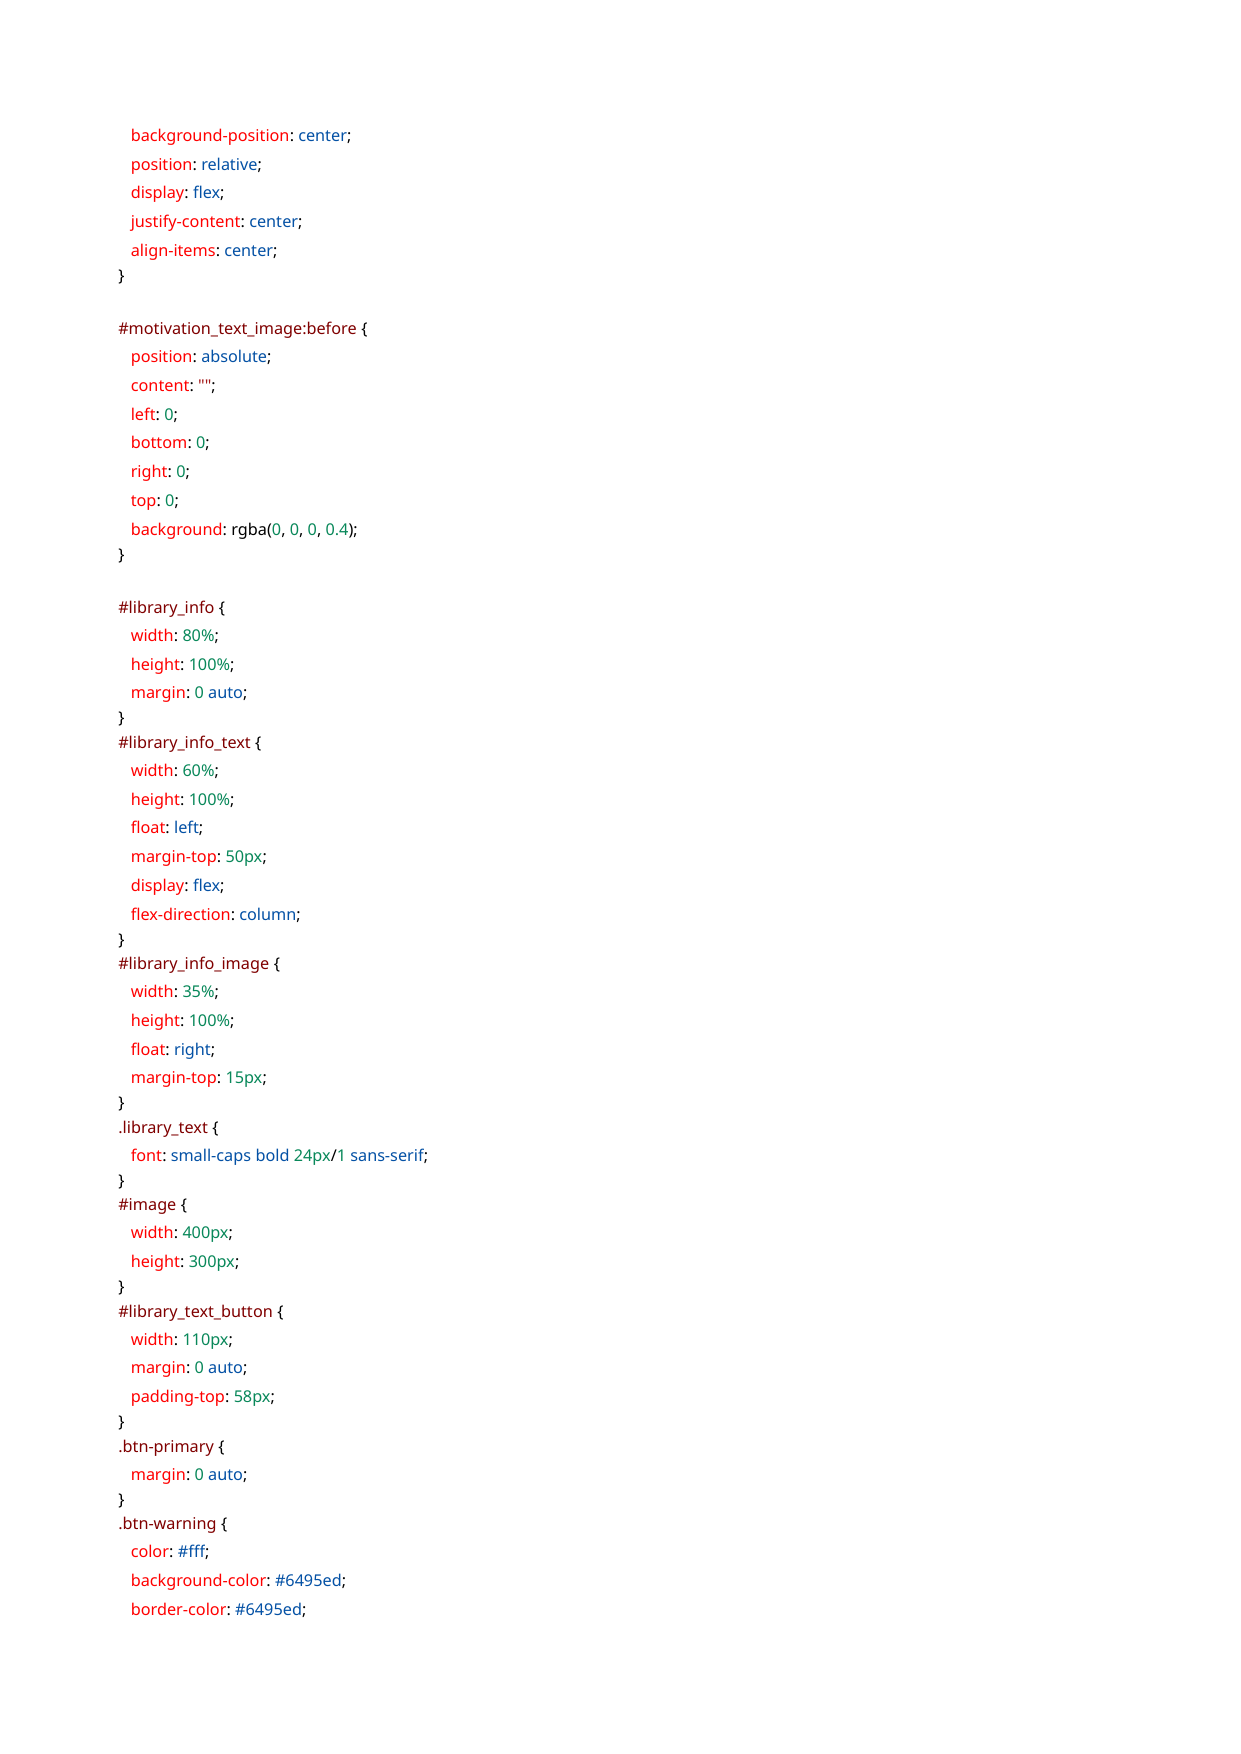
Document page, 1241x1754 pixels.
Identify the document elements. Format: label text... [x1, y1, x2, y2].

text top: 0; [118, 483, 1122, 512]
text } [118, 1167, 1122, 1191]
text .library_text { [118, 1114, 1122, 1138]
text position: absolute; [118, 339, 1122, 368]
text #library_text_button { [118, 1297, 1122, 1322]
text height: 100%; [118, 647, 1122, 676]
text margin: 0 auto; [118, 1457, 1122, 1486]
text font: small-caps bold 24px/1 sans-serif; [118, 1138, 1122, 1167]
text border-color: #6495ed; [118, 1592, 1122, 1621]
text height: 100%; [118, 1003, 1122, 1032]
text width: 60%; [118, 753, 1122, 782]
text justify-content: center; [118, 204, 1122, 233]
text background-color: #6495ed; [118, 1563, 1122, 1592]
text } [118, 1273, 1122, 1297]
text flex-direction: column; [118, 897, 1122, 926]
text right: 0; [118, 454, 1122, 483]
text margin-top: 15px; [118, 1061, 1122, 1089]
text margin: 0 auto; [118, 676, 1122, 704]
text #library_info_image { [118, 950, 1122, 974]
text width: 400px; [118, 1216, 1122, 1244]
text display: flex; [118, 176, 1122, 204]
text background: rgba(0, 0, 0, 0.4); [118, 512, 1122, 541]
text align-items: center; [118, 233, 1122, 262]
text margin-top: 50px; [118, 839, 1122, 868]
text bottom: 0; [118, 426, 1122, 454]
text } [118, 1408, 1122, 1432]
text float: right; [118, 1032, 1122, 1061]
text } [118, 1486, 1122, 1510]
text width: 80%; [118, 618, 1122, 647]
text color: #fff; [118, 1534, 1122, 1563]
text position: relative; [118, 147, 1122, 176]
text } [118, 541, 1122, 565]
text padding-top: 58px; [118, 1379, 1122, 1408]
text height: 300px; [118, 1244, 1122, 1273]
text } [118, 926, 1122, 950]
text height: 100%; [118, 782, 1122, 811]
text } [118, 704, 1122, 729]
text #library_info_text { [118, 729, 1122, 753]
text width: 35%; [118, 974, 1122, 1003]
text .btn-warning { [118, 1510, 1122, 1534]
text width: 110px; [118, 1322, 1122, 1351]
text } [118, 1089, 1122, 1114]
text content: ""; [118, 368, 1122, 397]
text #library_info { [118, 594, 1122, 618]
text } [118, 262, 1122, 286]
text left: 0; [118, 397, 1122, 426]
text .btn-primary { [118, 1432, 1122, 1457]
text #image { [118, 1191, 1122, 1216]
text display: flex; [118, 868, 1122, 897]
text #motivation_text_image:before { [118, 315, 1122, 339]
text background-position: center; [118, 118, 1122, 147]
text float: left; [118, 811, 1122, 839]
text margin: 0 auto; [118, 1351, 1122, 1379]
